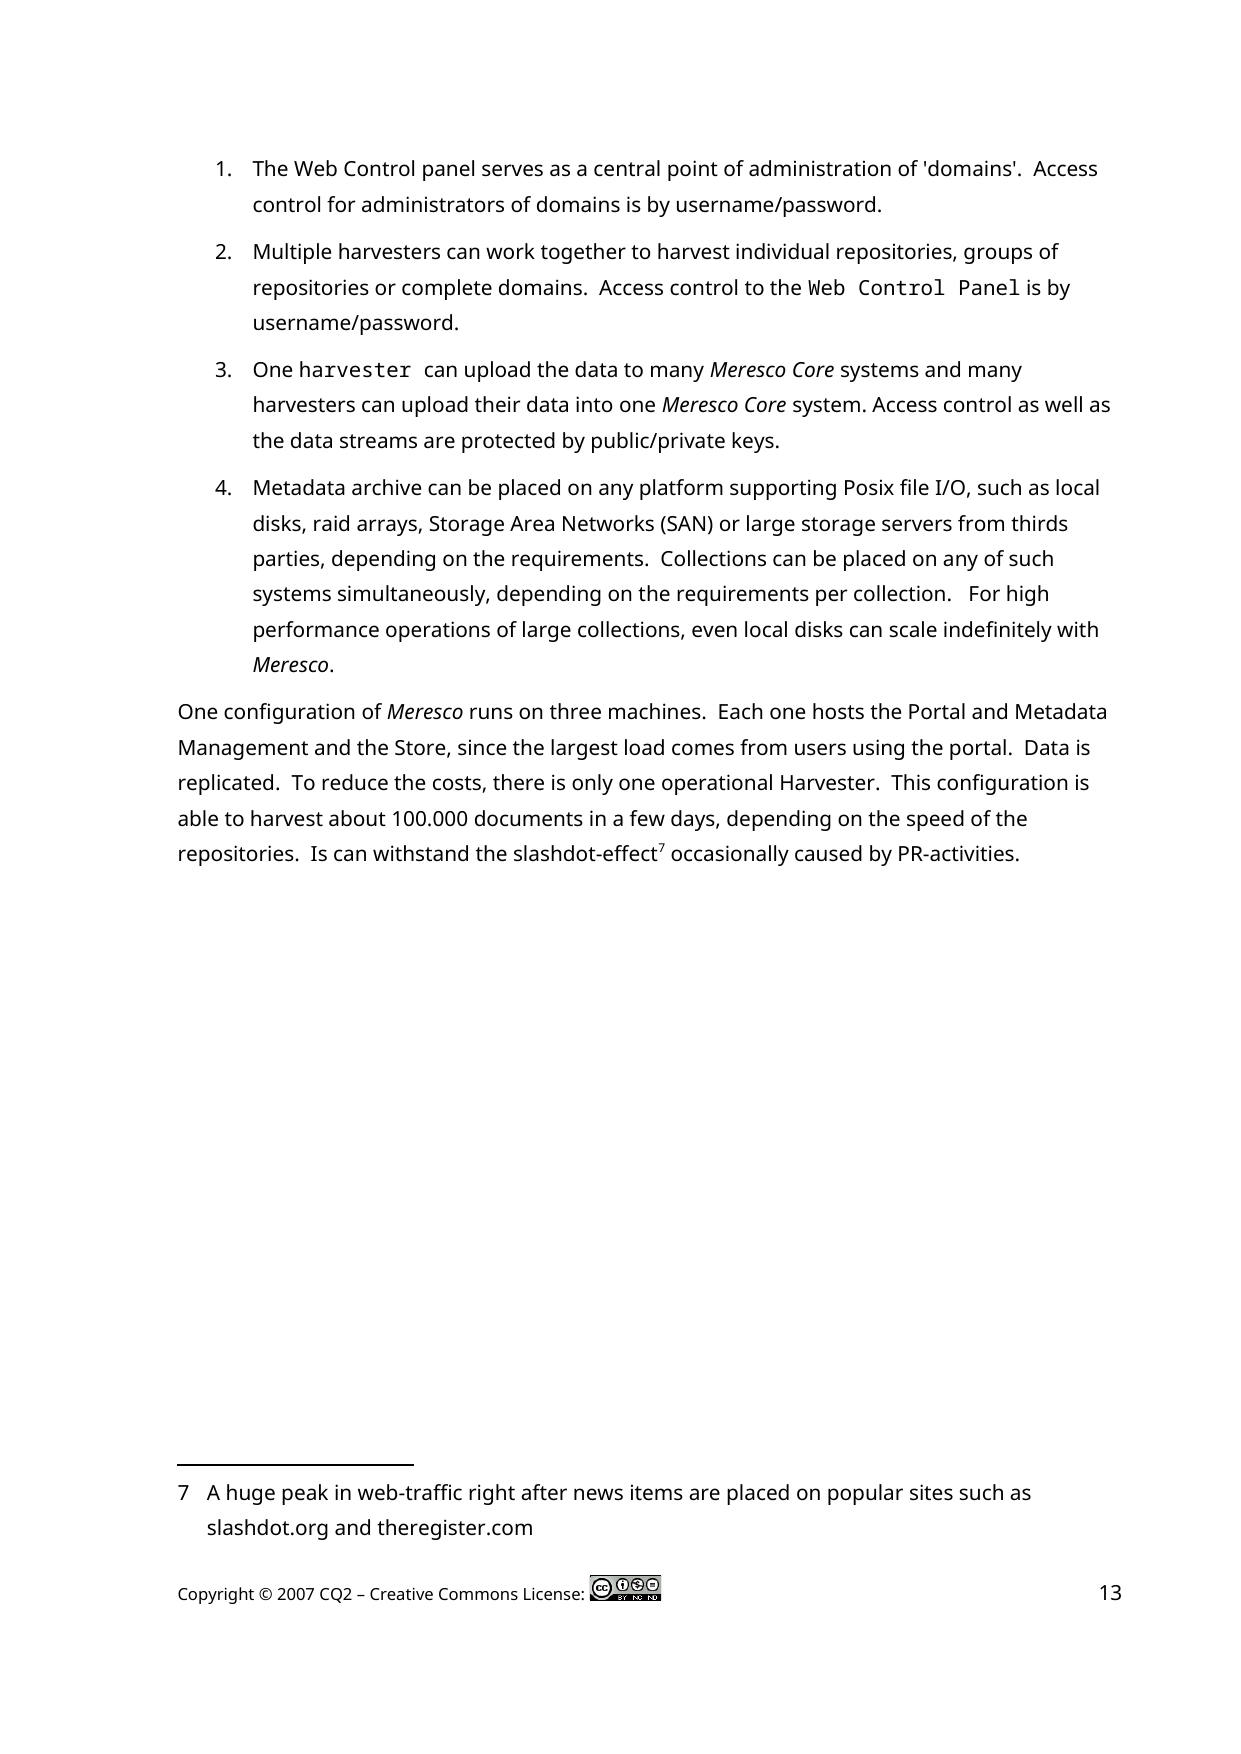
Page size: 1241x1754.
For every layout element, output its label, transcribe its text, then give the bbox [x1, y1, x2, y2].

text A huge peak in web-traffic right after news items are placed on popular sites such as slashdot.org and theregister.com [177, 1471, 1122, 1541]
list One harvester can upload the data to many Meresco Core systems and many harvesters can upload their data into one Meresco Core system. Access control as well as the data streams are protected by public/private keys. [215, 348, 1122, 454]
picture [589, 1575, 662, 1601]
list The Web Control panel serves as a central point of administration of 'domains'. Access control for administrators of domains is by username/password. [215, 148, 1122, 218]
list Multiple harvesters can work together to harvest individual repositories, groups of repositories or complete domains. Access control to the Web Control Panel is by username/password. [215, 230, 1122, 336]
text One configuration of Meresco runs on three machines. Each one hosts the Portal and Metadata Management and the Store, since the largest load comes from users using the portal. Data is replicated. To reduce the costs, there is only one operational Harvester. This configuration is able to harvest about 100.000 documents in a few days, depending on the speed of the repositories. Is can withstand the slashdot-effect occasionally caused by PR-activities. [177, 691, 1122, 868]
list Metadata archive can be placed on any platform supporting Posix file I/O, such as local disks, raid arrays, Storage Area Networks (SAN) or large storage servers from thirds parties, depending on the requirements. Collections can be placed on any of such systems simultaneously, depending on the requirements per collection. For high performance operations of large collections, even local disks can scale indefinitely with Meresco. [215, 466, 1122, 679]
